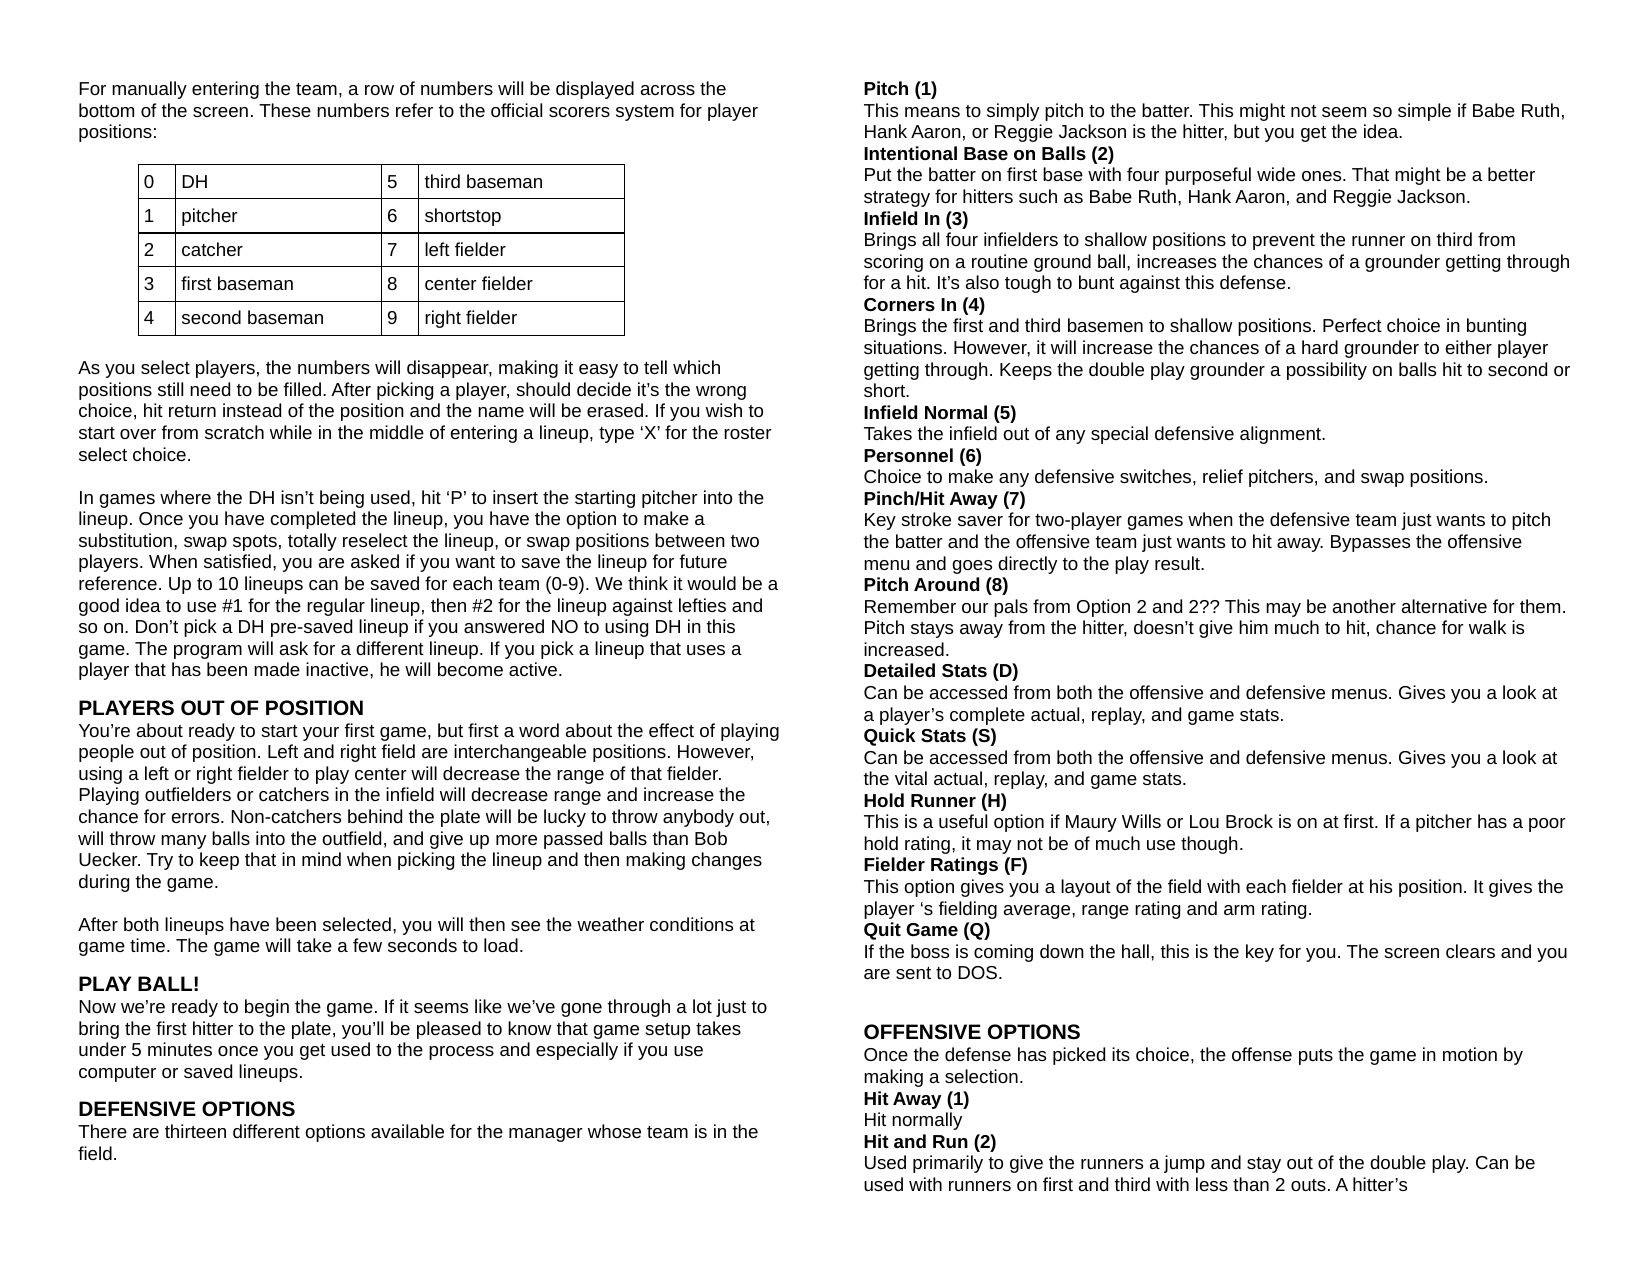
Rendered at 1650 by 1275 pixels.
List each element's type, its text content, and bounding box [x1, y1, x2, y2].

table_header [789, 75, 860, 1198]
table_cell 4 [139, 302, 175, 334]
table_cell 8 [382, 267, 418, 301]
table_header For manually entering the team, a row of numbers will be displayed across the bottom of the screen. These numbers refer to the official scorers system for player positions: As you select players, the numbers will disappear, making it easy to tell which positions still need to be filled. After picking a player, should decide it’s the wrong choice, hit return instead of the position and the name will be erased. If you wish to start over from scratch while in the middle of entering a lineup, type ‘X’ for the roster select choice. In games where the DH isn’t being used, hit ‘P’ to insert the starting pitcher into the lineup. Once you have completed the lineup, you have the option to make a substitution, swap spots, totally reselect the lineup, or swap positions between two players. When satisfied, you are asked if you want to save the lineup for future reference. Up to 10 lineups can be saved for each team (0-9). We think it would be a good idea to use #1 for the regular lineup, then #2 for the lineup against lefties and so on. Don’t pick a DH pre-saved lineup if you answered NO to using DH in this game. The program will ask for a different lineup. If you pick a lineup that uses a player that has been made inactive, he will become active. PLAYERS OUT OF POSITION You’re about ready to start your first game, but first a word about the effect of playing people out of position. Left and right field are interchangeable positions. However, using a left or right fielder to play center will decrease the range of that fielder. Playing outfielders or catchers in the infield will decrease range and increase the chance for errors. Non-catchers behind the plate will be lucky to throw anybody out, will throw many balls into the outfield, and give up more passed balls than Bob Uecker. Try to keep that in mind when picking the lineup and then making changes during the game. After both lineups have been selected, you will then see the weather conditions at game time. The game will take a few seconds to load. PLAY BALL! Now we’re ready to begin the game. If it seems like we’ve gone through a lot just to bring the first hitter to the plate, you’ll be pleased to know that game setup takes under 5 minutes once you get used to the process and especially if you use computer or saved lineups. DEFENSIVE OPTIONS There are thirteen different options available for the manager whose team is in the field. [75, 75, 789, 1198]
table_cell catcher [176, 234, 381, 266]
table_header 0 [139, 165, 175, 198]
table_header Pitch (1) This means to simply pitch to the batter. This might not seem so simple if Babe Ruth, Hank Aaron, or Reggie Jackson is the hitter, but you get the idea. Intentional Base on Balls (2) Put the batter on first base with four purposeful wide ones. That might be a better strategy for hitters such as Babe Ruth, Hank Aaron, and Reggie Jackson. Infield In (3) Brings all four infielders to shallow positions to prevent the runner on third from scoring on a routine ground ball, increases the chances of a grounder getting through for a hit. It’s also tough to bunt against this defense. Corners In (4) Brings the first and third basemen to shallow positions. Perfect choice in bunting situations. However, it will increase the chances of a hard grounder to either player getting through. Keeps the double play grounder a possibility on balls hit to second or short. Infield Normal (5) Takes the infield out of any special defensive alignment. Personnel (6) Choice to make any defensive switches, relief pitchers, and swap positions. Pinch/Hit Away (7) Key stroke saver for two-player games when the defensive team just wants to pitch the batter and the offensive team just wants to hit away. Bypasses the offensive menu and goes directly to the play result. Pitch Around (8) Remember our pals from Option 2 and 2?? This may be another alternative for them. Pitch stays away from the hitter, doesn’t give him much to hit, chance for walk is increased. Detailed Stats (D) Can be accessed from both the offensive and defensive menus. Gives you a look at a player’s complete actual, replay, and game stats. Quick Stats (S) Can be accessed from both the offensive and defensive menus. Gives you a look at the vital actual, replay, and game stats. Hold Runner (H) This is a useful option if Maury Wills or Lou Brock is on at first. If a pitcher has a poor hold rating, it may not be of much use though. Fielder Ratings (F) This option gives you a layout of the field with each fielder at his position. It gives the player ‘s fielding average, range rating and arm rating. Quit Game (Q) If the boss is coming down the hall, this is the key for you. The screen clears and you are sent to DOS. OFFENSIVE OPTIONS Once the defense has picked its choice, the offense puts the game in motion by making a selection. Hit Away (1) Hit normally Hit and Run (2) Used primarily to give the runners a jump and stay out of the double play. Can be used with runners on first and third with less than 2 outs. A hitter’s [860, 75, 1575, 1198]
table_cell 9 [382, 302, 418, 334]
table_header 5 [382, 165, 418, 198]
table_cell 7 [382, 234, 418, 266]
table_cell second baseman [176, 302, 381, 334]
table_cell first baseman [176, 267, 381, 301]
table_cell 3 [139, 267, 175, 301]
table_header DH [176, 165, 381, 198]
table_cell pitcher [176, 199, 381, 232]
table_header third baseman [419, 165, 624, 198]
table_cell 1 [139, 199, 175, 232]
table_cell 2 [139, 234, 175, 266]
table_cell 6 [382, 199, 418, 232]
table_cell shortstop [419, 199, 624, 232]
table_cell right fielder [419, 302, 624, 334]
table_cell left fielder [419, 234, 624, 266]
table_cell center fielder [419, 267, 624, 301]
